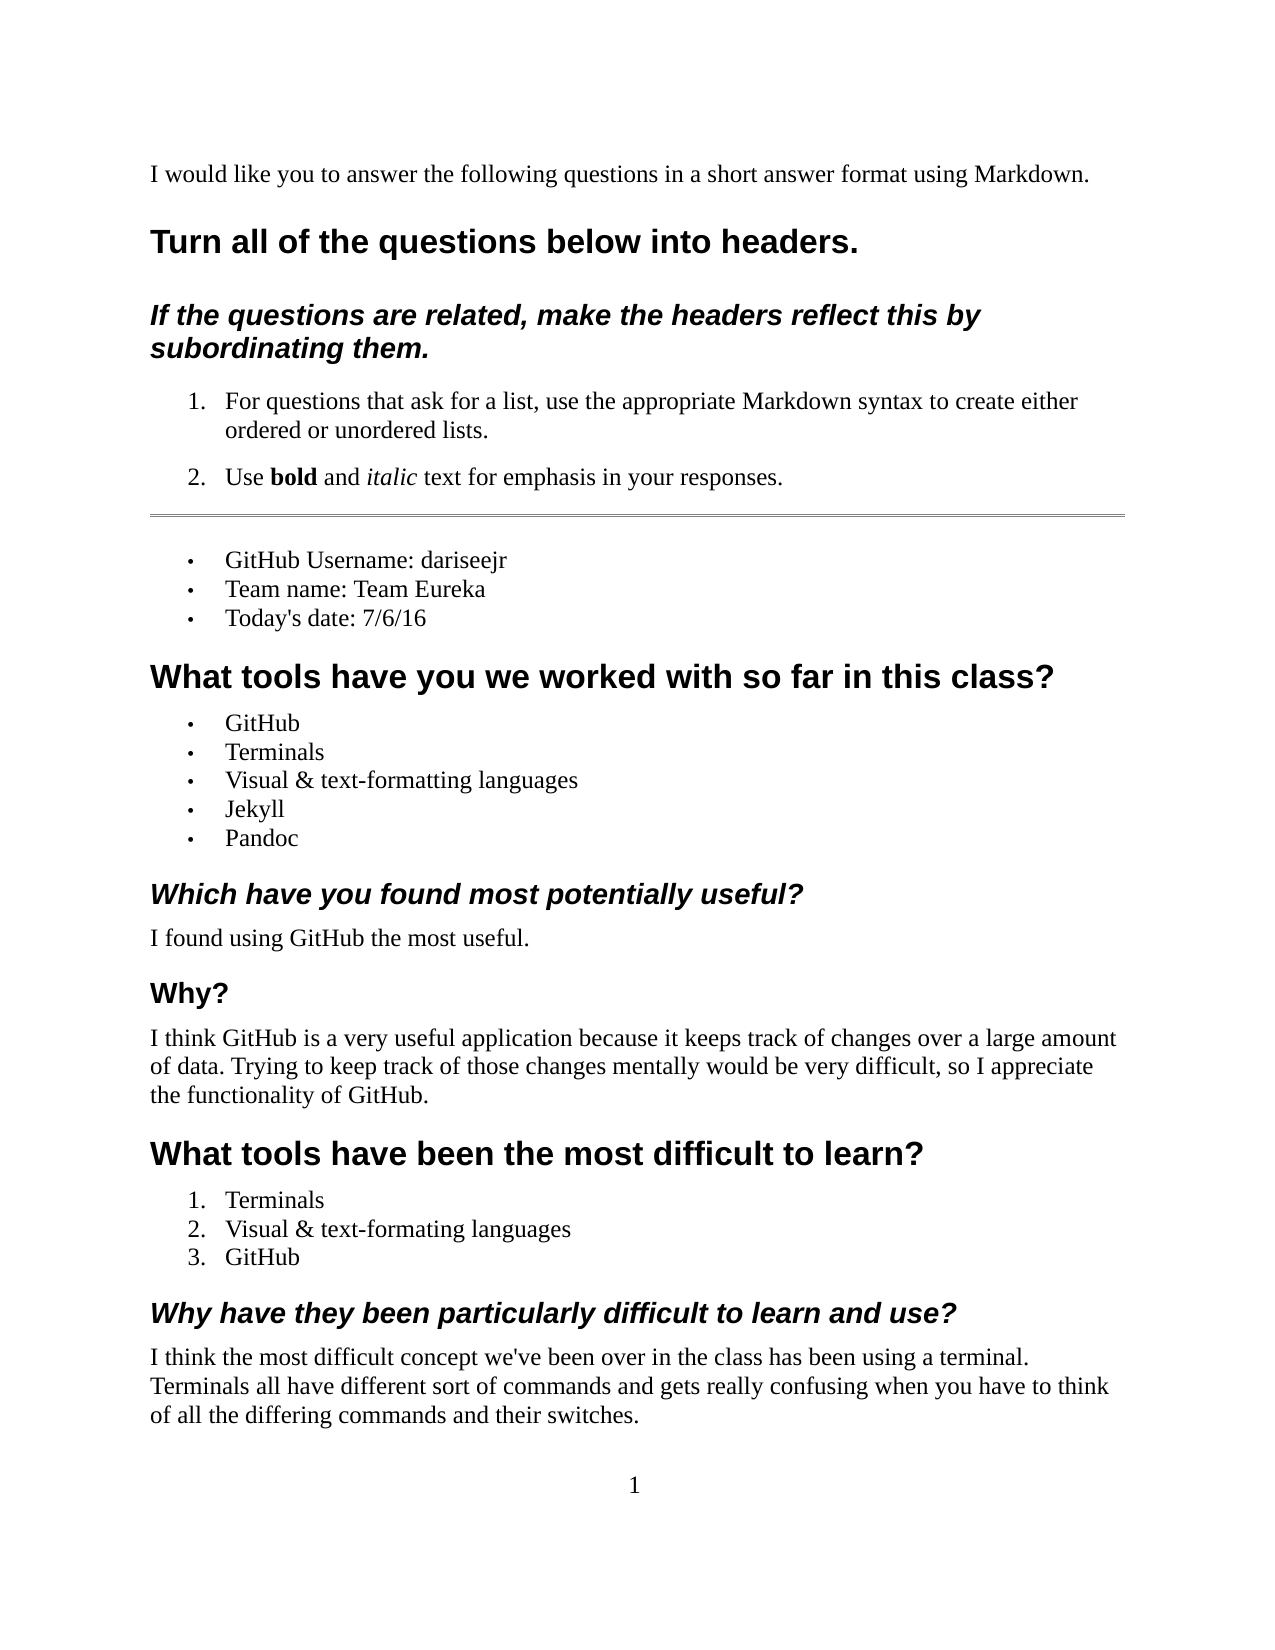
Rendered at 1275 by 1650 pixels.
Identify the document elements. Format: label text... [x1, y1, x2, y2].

list GitHub Username: dariseejr [187, 546, 1125, 574]
text I think the most difficult concept we've been over in the class has been using a terminal. Terminals all have different sort of commands and gets really confusing when you have to think of all the differing commands and their switches. [150, 1342, 1125, 1428]
text I think GitHub is a very useful application because it keeps track of changes over a large amount of data. Trying to keep track of those changes mentally would be very difficult, so I appreciate the functionality of GitHub. [150, 1023, 1125, 1109]
list GitHub [187, 708, 1125, 737]
list For questions that ask for a list, use the appropriate Markdown syntax to create either ordered or unordered lists. [187, 386, 1125, 444]
subtitle What tools have you we worked with so far in this class? [150, 657, 1125, 696]
list Today's date: 7/6/16 [187, 603, 1125, 632]
list Pandoc [187, 823, 1125, 852]
subtitle Turn all of the questions below into headers. [150, 222, 1125, 260]
list Team name: Team Eureka [187, 574, 1125, 603]
text I would like you to answer the following questions in a short answer format using Markdown. [150, 159, 1125, 188]
list Terminals [187, 1185, 1125, 1214]
list Terminals [187, 737, 1125, 766]
list Visual & text-formating languages [187, 1214, 1125, 1242]
subtitle Why have they been particularly difficult to learn and use? [150, 1296, 1125, 1330]
list Visual & text-formatting languages [187, 766, 1125, 794]
subtitle Which have you found most potentially useful? [150, 877, 1125, 910]
subtitle Why? [150, 977, 1125, 1010]
list GitHub [187, 1242, 1125, 1271]
text I found using GitHub the most useful. [150, 923, 1125, 952]
list Use bold and italic text for emphasis in your responses. [187, 462, 1125, 491]
list Jekyll [187, 794, 1125, 823]
subtitle If the questions are related, make the headers reflect this by subordinating them. [150, 298, 1125, 365]
subtitle What tools have been the most difficult to learn? [150, 1134, 1125, 1172]
